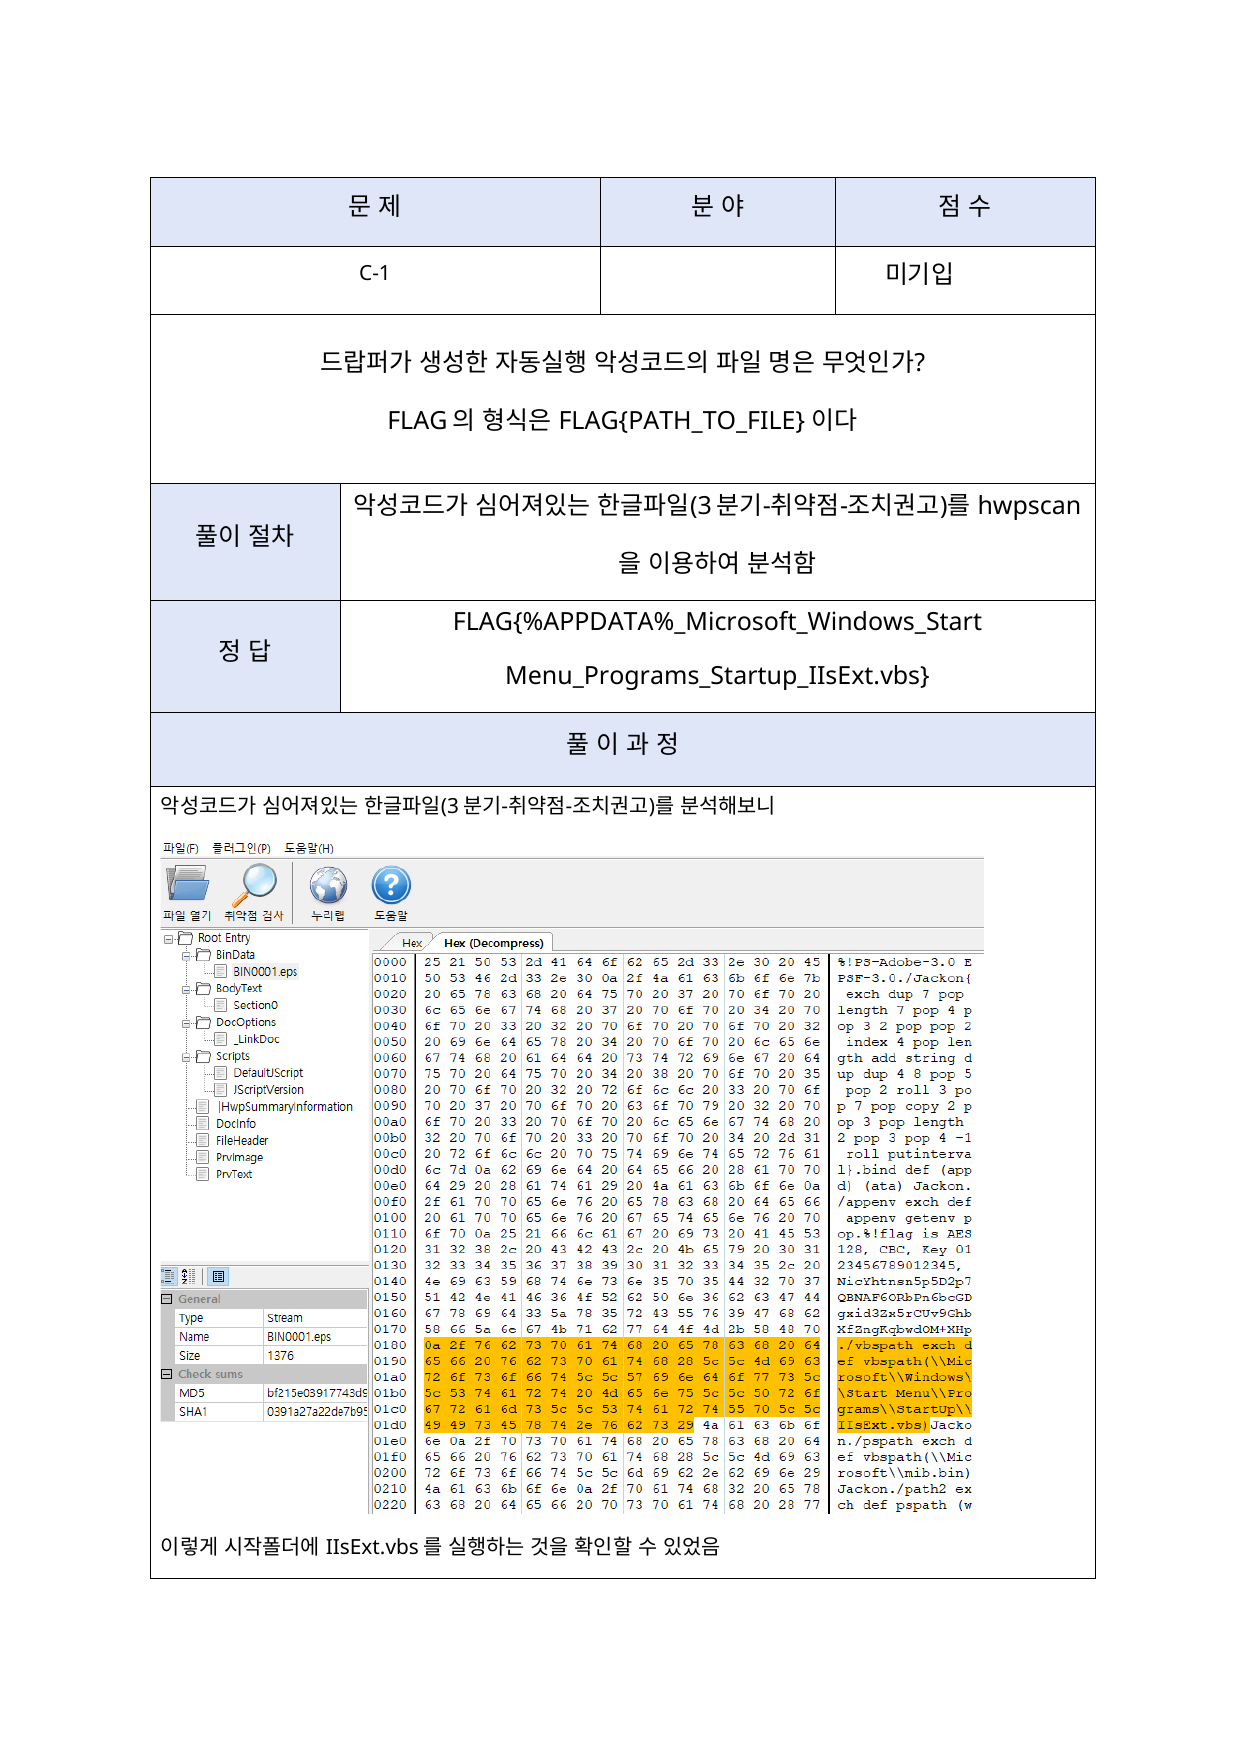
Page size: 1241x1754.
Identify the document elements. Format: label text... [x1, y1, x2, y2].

table_cell 악성코드가 심어져있는 한글파일(3분기-취약점-조치권고)를 hwpscan을 이용하여 분석함 [341, 484, 1095, 600]
table_header 분 야 [601, 178, 835, 246]
table_cell [601, 247, 835, 314]
picture [160, 838, 984, 1514]
table_header 점 수 [836, 178, 1095, 246]
table_cell C-1 [151, 247, 600, 314]
table_cell FLAG{%APPDATA%_Microsoft_Windows_Start Menu_Programs_Startup_IIsExt.vbs} [341, 601, 1095, 712]
table_cell 미기입 [836, 247, 1095, 314]
table_cell 드랍퍼가 생성한 자동실행 악성코드의 파일 명은 무엇인가? FLAG의 형식은 FLAG{PATH_TO_FILE} 이다 [151, 315, 1095, 482]
table_cell 풀이 절차 [151, 484, 340, 600]
table_cell 풀 이 과 정 [151, 713, 1095, 786]
table_cell 악성코드가 심어져있는 한글파일(3분기-취약점-조치권고)를 분석해보니 이렇게 시작폴더에 IIsExt.vbs를 실행하는 것을 확인할 수 있었음 [151, 787, 1095, 1578]
table_header 문 제 [151, 178, 600, 246]
table_cell 정 답 [151, 601, 340, 712]
